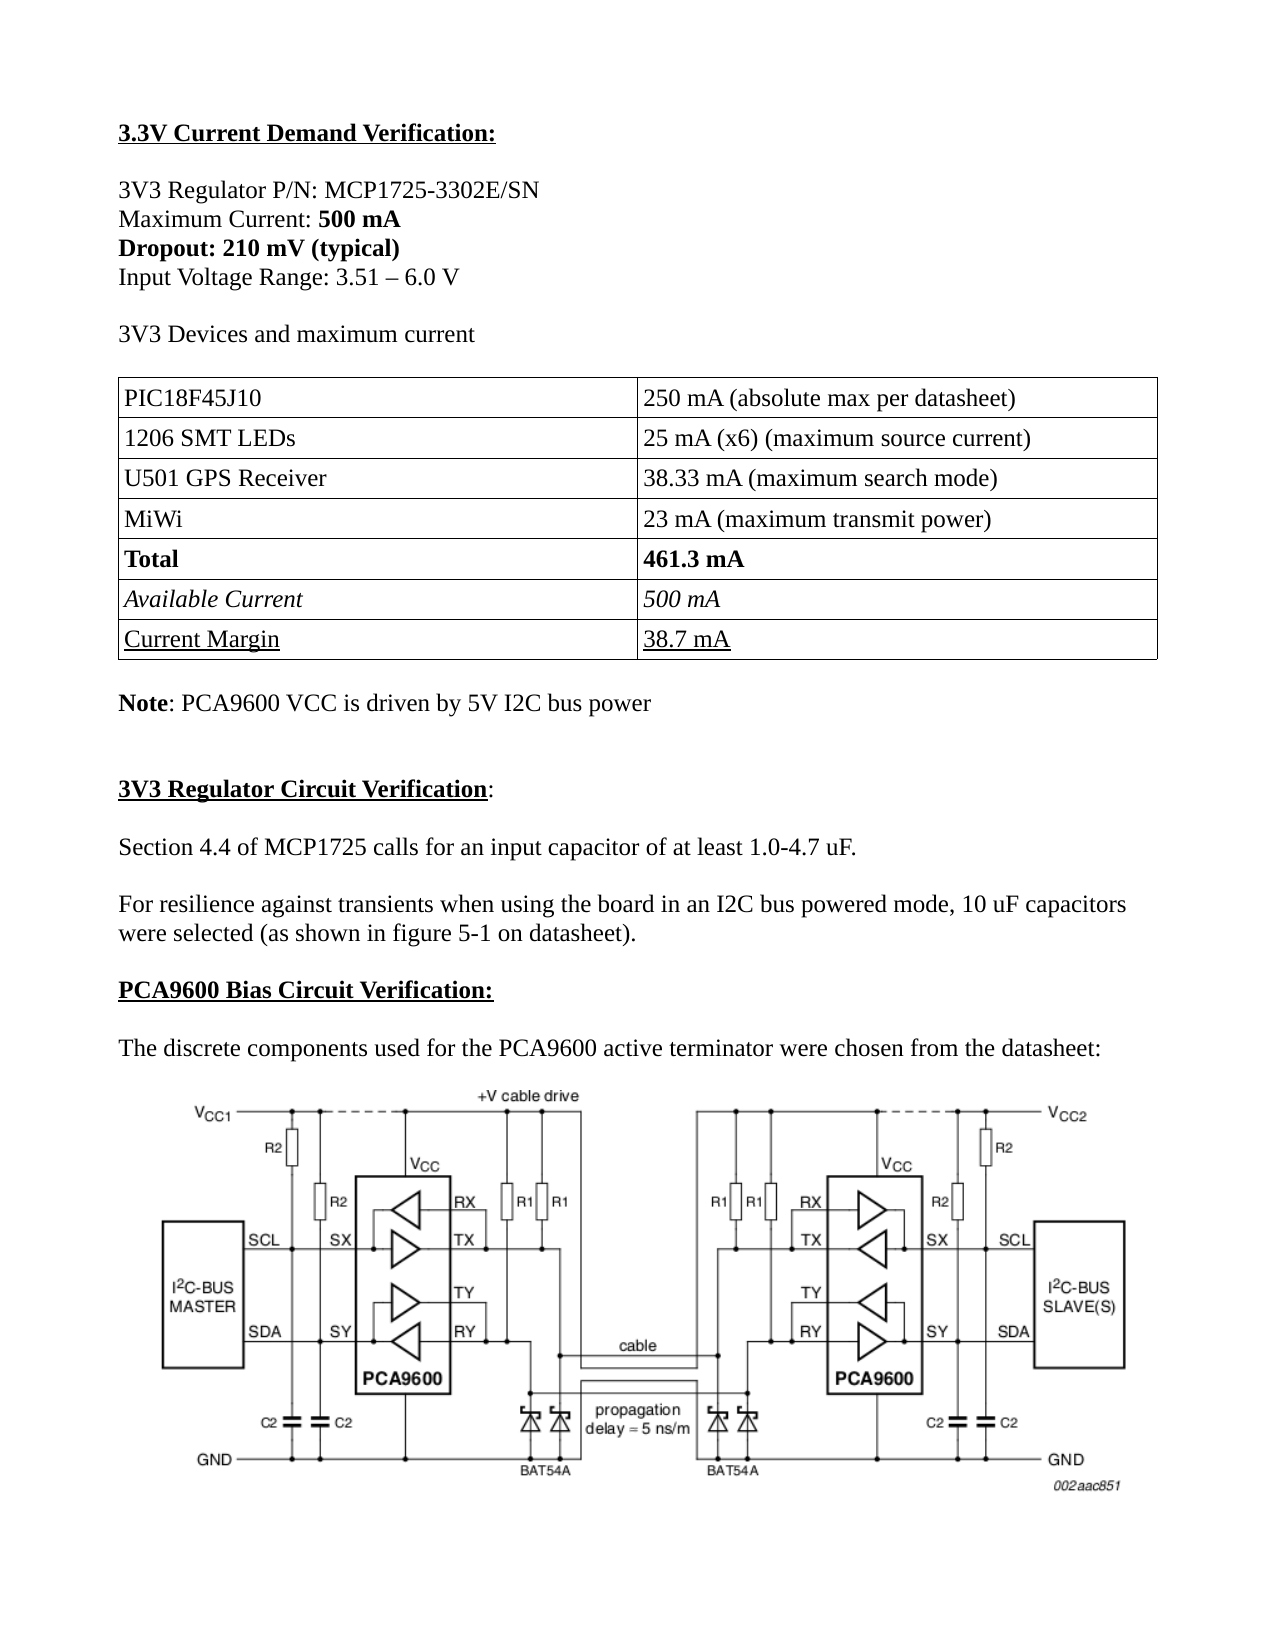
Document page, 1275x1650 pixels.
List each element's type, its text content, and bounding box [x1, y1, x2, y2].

table_header PIC18F45J10 [119, 378, 637, 417]
text For resilience against transients when using the board in an I2C bus powered mode, 10 uF capacitors were selected (as shown in figure 5-1 on datasheet). [118, 889, 1157, 947]
table_cell Current Margin [119, 620, 637, 659]
text Maximum Current: 500 mA [118, 204, 1157, 233]
text 3V3 Regulator Circuit Verification: [118, 774, 1157, 803]
table_cell 25 mA (x6) (maximum source current) [638, 418, 1157, 457]
text Input Voltage Range: 3.51 – 6.0 V [118, 262, 1157, 291]
table_cell 38.7 mA [638, 620, 1157, 659]
table_cell Available Current [119, 580, 637, 619]
text 3.3V Current Demand Verification: [118, 118, 1157, 147]
table_cell 38.33 mA (maximum search mode) [638, 459, 1157, 498]
text PCA9600 Bias Circuit Verification: [118, 975, 1157, 1004]
text Note: PCA9600 VCC is driven by 5V I2C bus power [118, 688, 1157, 717]
table_cell 461.3 mA [638, 539, 1157, 578]
text The discrete components used for the PCA9600 active terminator were chosen from the datasheet: [118, 1033, 1157, 1062]
table_cell U501 GPS Receiver [119, 459, 637, 498]
table_header 250 mA (absolute max per datasheet) [638, 378, 1157, 417]
table_cell Total [119, 539, 637, 578]
text 3V3 Regulator P/N: MCP1725-3302E/SN [118, 176, 1157, 204]
text 3V3 Devices and maximum current [118, 319, 1157, 348]
text Section 4.4 of MCP1725 calls for an input capacitor of at least 1.0-4.7 uF. [118, 832, 1157, 860]
text Dropout: 210 mV (typical) [118, 233, 1157, 262]
table_cell 1206 SMT LEDs [119, 418, 637, 457]
table_cell MiWi [119, 499, 637, 538]
table_cell 500 mA [638, 580, 1157, 619]
table_cell 23 mA (maximum transmit power) [638, 499, 1157, 538]
picture [118, 1090, 1157, 1498]
